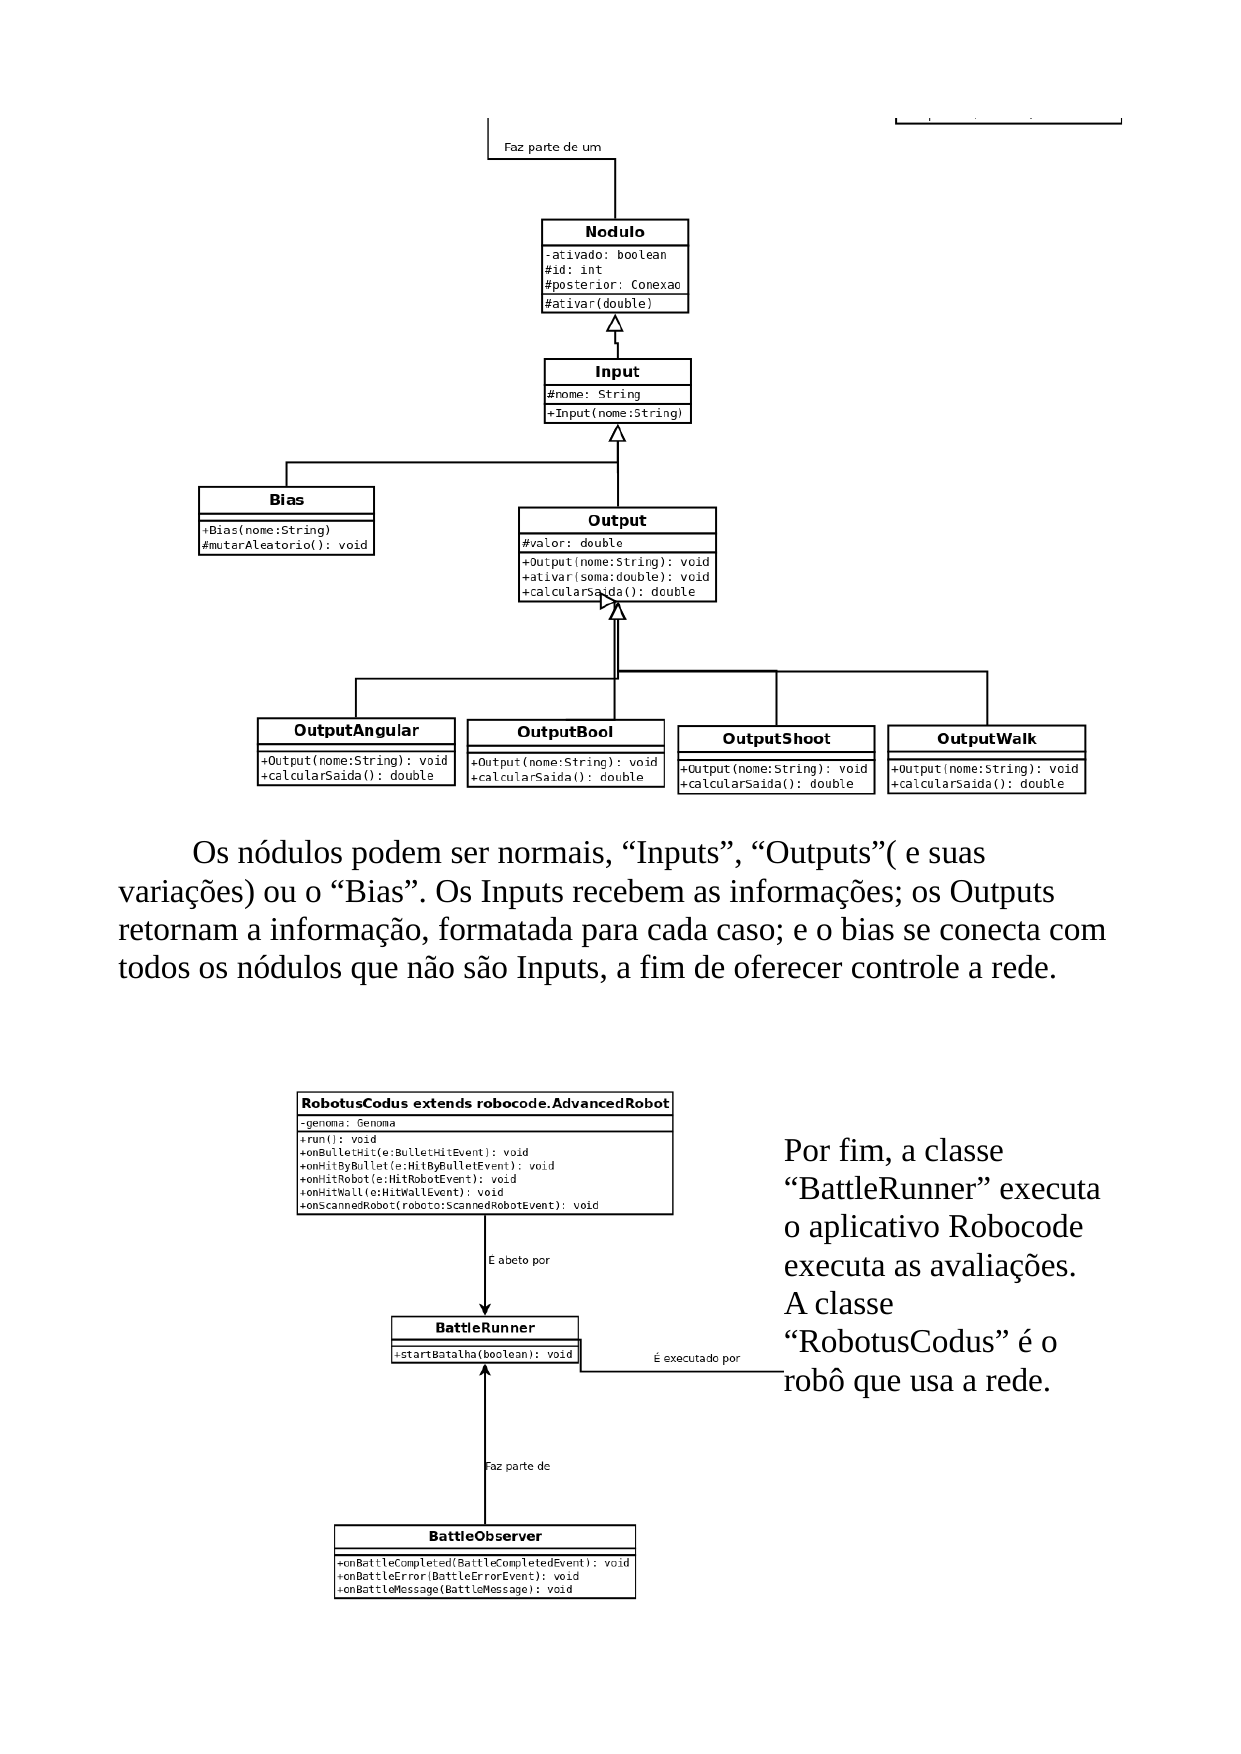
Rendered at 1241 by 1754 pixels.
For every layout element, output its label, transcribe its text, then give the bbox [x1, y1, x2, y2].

text Os nódulos podem ser normais, “Inputs”, “Outputs”( e suas variações) ou o “Bias”. Os Inputs recebem as informações; os Outputs retornam a informação, formatada para cada caso; e o bias se conecta com todos os nódulos que não são Inputs, a fim de oferecer controle a rede. [118, 833, 1122, 986]
picture [296, 992, 784, 1629]
text [118, 1015, 296, 1398]
picture [118, 118, 1123, 795]
text Por fim, a classe “BattleRunner” executa o aplicativo Robocode executa as avaliações. A classe “RobotusCodus” é o robô que usa a rede. [784, 1015, 1122, 1398]
